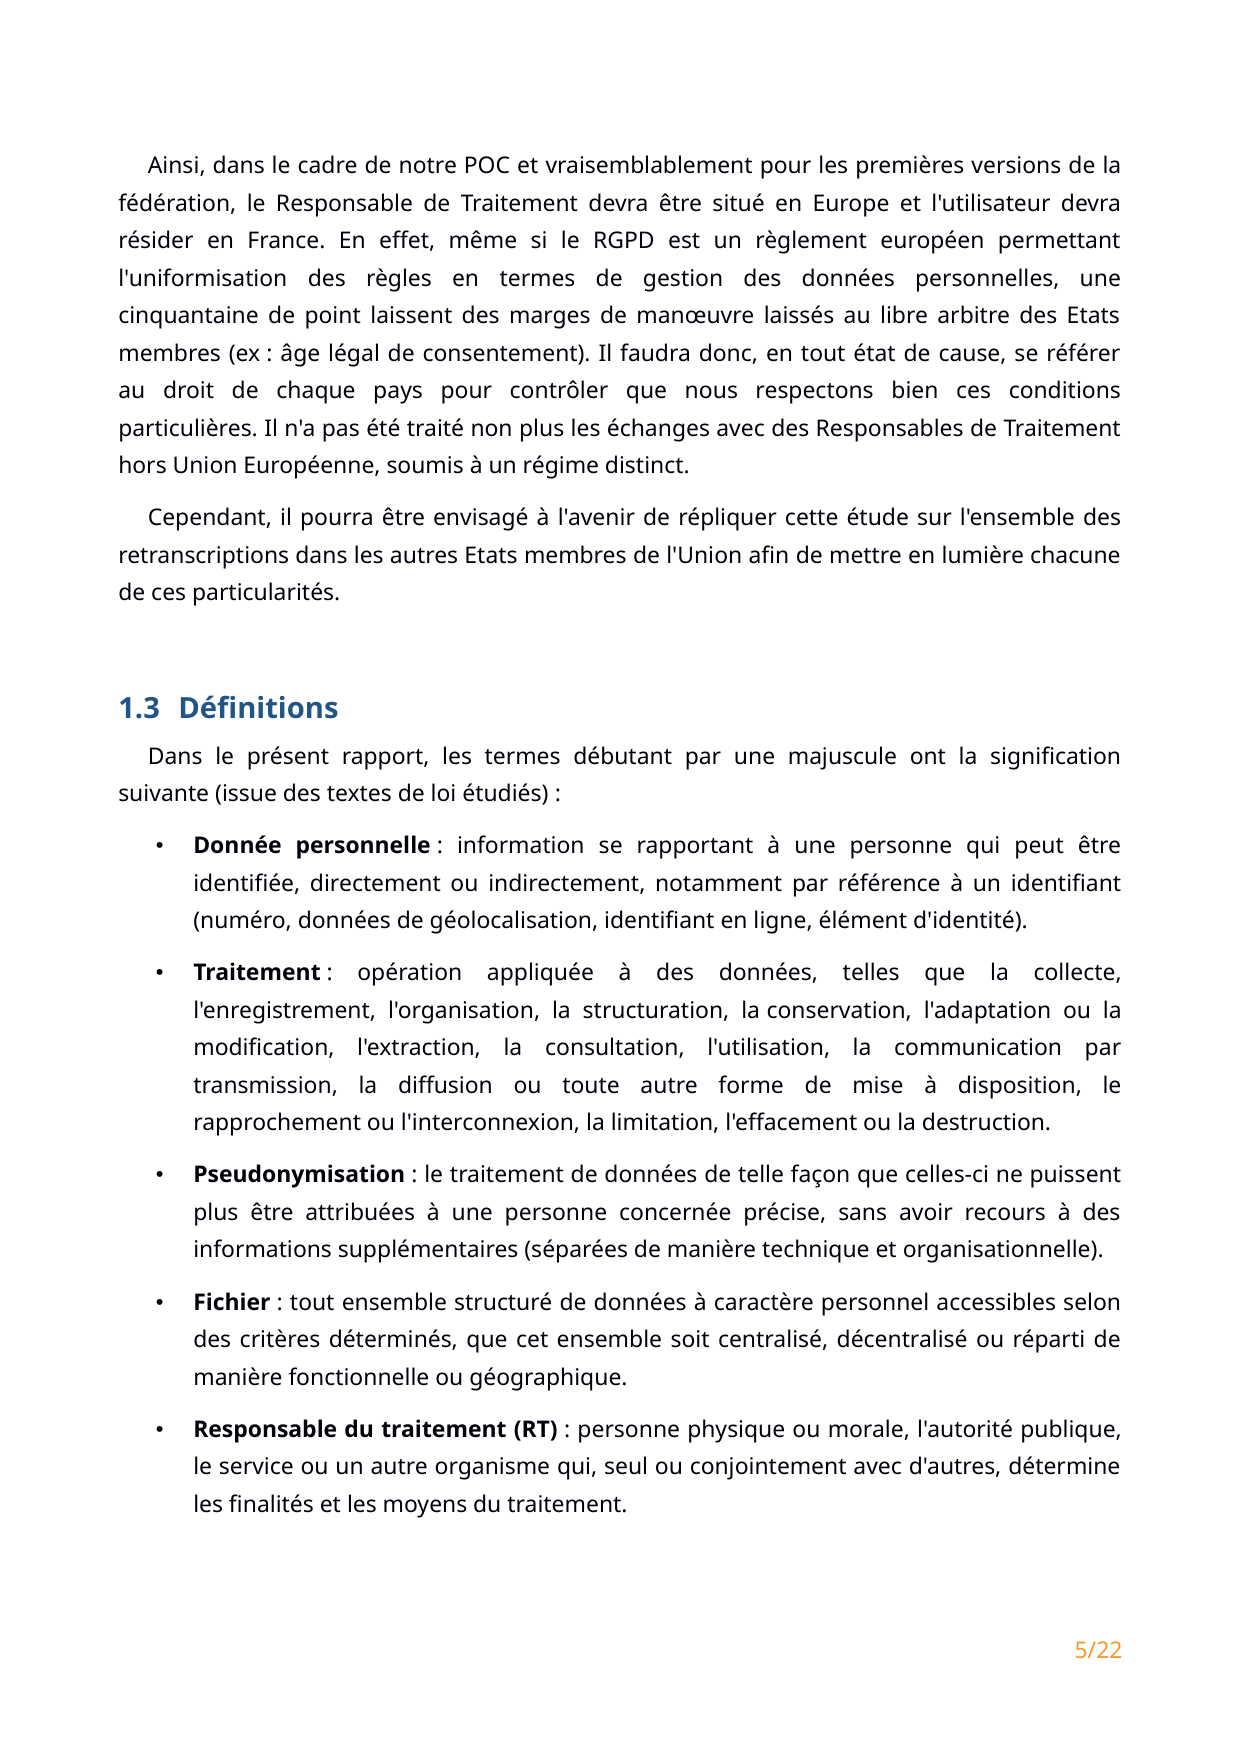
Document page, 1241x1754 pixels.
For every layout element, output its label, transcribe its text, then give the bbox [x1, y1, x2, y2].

list Responsable du traitement (RT) : personne physique ou morale, l'autorité publique, le service ou un autre organisme qui, seul ou conjointement avec d'autres, détermine les finalités et les moyens du traitement. [156, 1412, 1122, 1519]
text Dans le présent rapport, les termes débutant par une majuscule ont la signification suivante (issue des textes de loi étudiés) : [118, 739, 1122, 808]
list Fichier : tout ensemble structuré de données à caractère personnel accessibles selon des critères déterminés, que cet ensemble soit centralisé, décentralisé ou réparti de manière fonctionnelle ou géographique. [156, 1285, 1122, 1392]
list Pseudonymisation : le traitement de données de telle façon que celles-ci ne puissent plus être attribuées à une personne concernée précise, sans avoir recours à des informations supplémentaires (séparées de manière technique et organisationnelle). [156, 1158, 1122, 1264]
subtitle Définitions [118, 687, 1122, 727]
list Traitement : opération appliquée à des données, telles que la collecte, l'enregistrement, l'organisation, la structuration, la conservation, l'adaptation ou la modification, l'extraction, la consultation, l'utilisation, la communication par transmission, la diffusion ou toute autre forme de mise à disposition, le rapprochement ou l'interconnexion, la limitation, l'effacement ou la destruction. [156, 956, 1122, 1137]
text Ainsi, dans le cadre de notre POC et vraisemblablement pour les premières versions de la fédération, le Responsable de Traitement devra être situé en Europe et l'utilisateur devra résider en France. En effet, même si le RGPD est un règlement européen permettant l'uniformisation des règles en termes de gestion des données personnelles, une cinquantaine de point laissent des marges de manœuvre laissés au libre arbitre des Etats membres (ex : âge légal de consentement). Il faudra donc, en tout état de cause, se référer au droit de chaque pays pour contrôler que nous respectons bien ces conditions particulières. Il n'a pas été traité non plus les échanges avec des Responsables de Traitement hors Union Européenne, soumis à un régime distinct. [118, 149, 1122, 481]
list Donnée personnelle : information se rapportant à une personne qui peut être identifiée, directement ou indirectement, notamment par référence à un identifiant (numéro, données de géolocalisation, identifiant en ligne, élément d'identité). [156, 829, 1122, 935]
text Cependant, il pourra être envisagé à l'avenir de répliquer cette étude sur l'ensemble des retranscriptions dans les autres Etats membres de l'Union afin de mettre en lumière chacune de ces particularités. [118, 501, 1122, 608]
